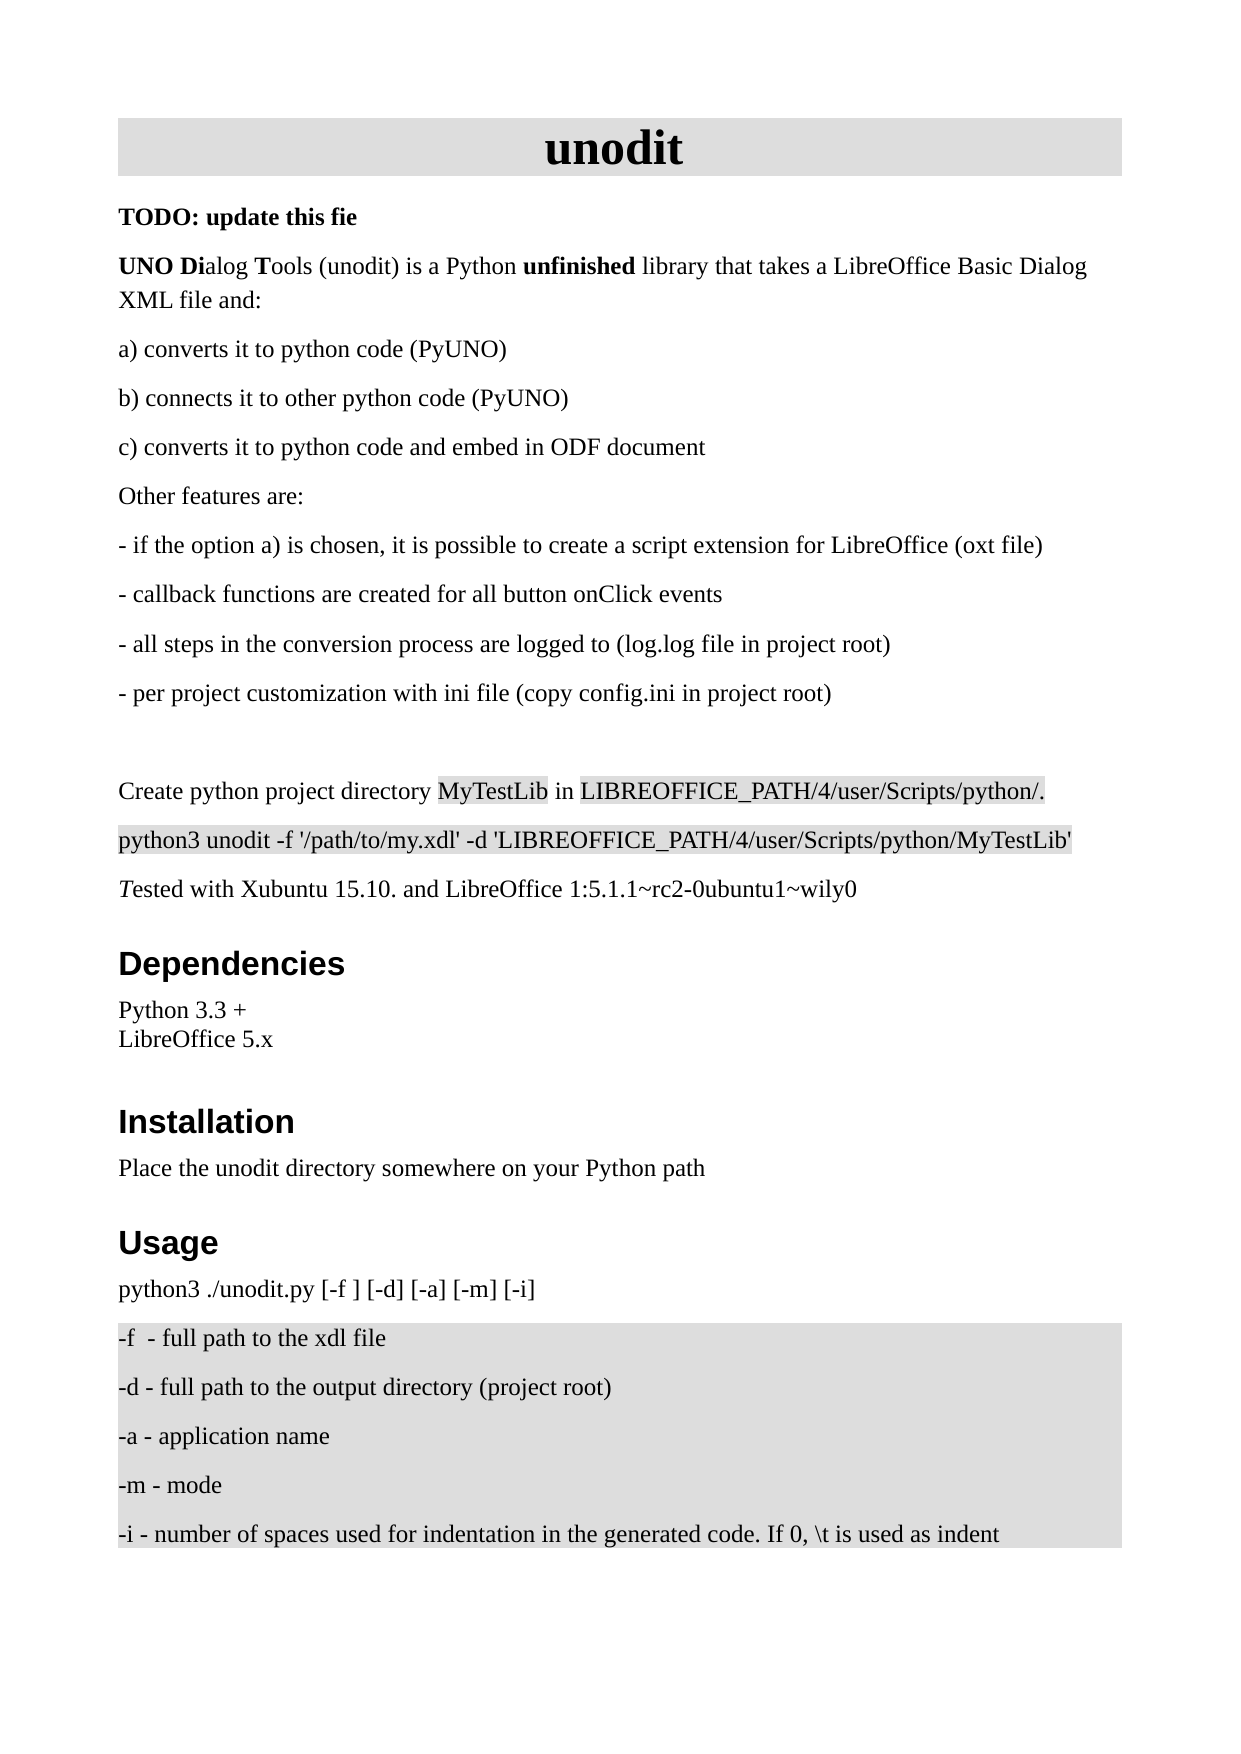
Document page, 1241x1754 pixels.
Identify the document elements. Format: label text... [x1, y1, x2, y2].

text -m - mode [118, 1471, 1122, 1499]
text b) connects it to other python code (PyUNO) [118, 383, 1122, 412]
text Other features are: [118, 481, 1122, 510]
text Python 3.3 + [118, 995, 1122, 1024]
text -d - full path to the output directory (project root) [118, 1372, 1122, 1401]
text -f - full path to the xdl file [118, 1323, 1122, 1352]
text TODO: update this fie [118, 202, 1122, 230]
text - all steps in the conversion process are logged to (log.log file in project root) [118, 629, 1122, 657]
subtitle Dependencies [118, 944, 1122, 982]
text - per project customization with ini file (copy config.ini in project root) [118, 678, 1122, 706]
text UNO Dialog Tools (unodit) is a Python unfinished library that takes a LibreOffice Basic Dialog XML file and: [118, 251, 1122, 314]
text - if the option a) is chosen, it is possible to create a script extension for LibreOffice (oxt file) [118, 531, 1122, 559]
text c) converts it to python code and embed in ODF document [118, 432, 1122, 461]
text a) converts it to python code (PyUNO) [118, 334, 1122, 363]
text Place the unodit directory somewhere on your Python path [118, 1153, 1122, 1182]
text -i - number of spaces used for indentation in the generated code. If 0, \t is used as indent [118, 1519, 1122, 1548]
text Create python project directory MyTestLib in LIBREOFFICE_PATH/4/user/Scripts/python/. [118, 776, 1122, 804]
text - callback functions are created for all button onClick events [118, 579, 1122, 608]
text unodit [118, 118, 1122, 176]
text Tested with Xubuntu 15.10. and LibreOffice 1:5.1.1~rc2-0ubuntu1~wily0 [118, 874, 1122, 903]
text -a - application name [118, 1421, 1122, 1450]
text LibreOffice 5.x [118, 1024, 1122, 1052]
text python3 ./unodit.py [-f ] [-d] [-a] [-m] [-i] [118, 1274, 1122, 1303]
text python3 unodit -f '/path/to/my.xdl' -d 'LIBREOFFICE_PATH/4/user/Scripts/python/MyTestLib' [118, 825, 1122, 854]
subtitle Usage [118, 1223, 1122, 1262]
subtitle Installation [118, 1102, 1122, 1141]
